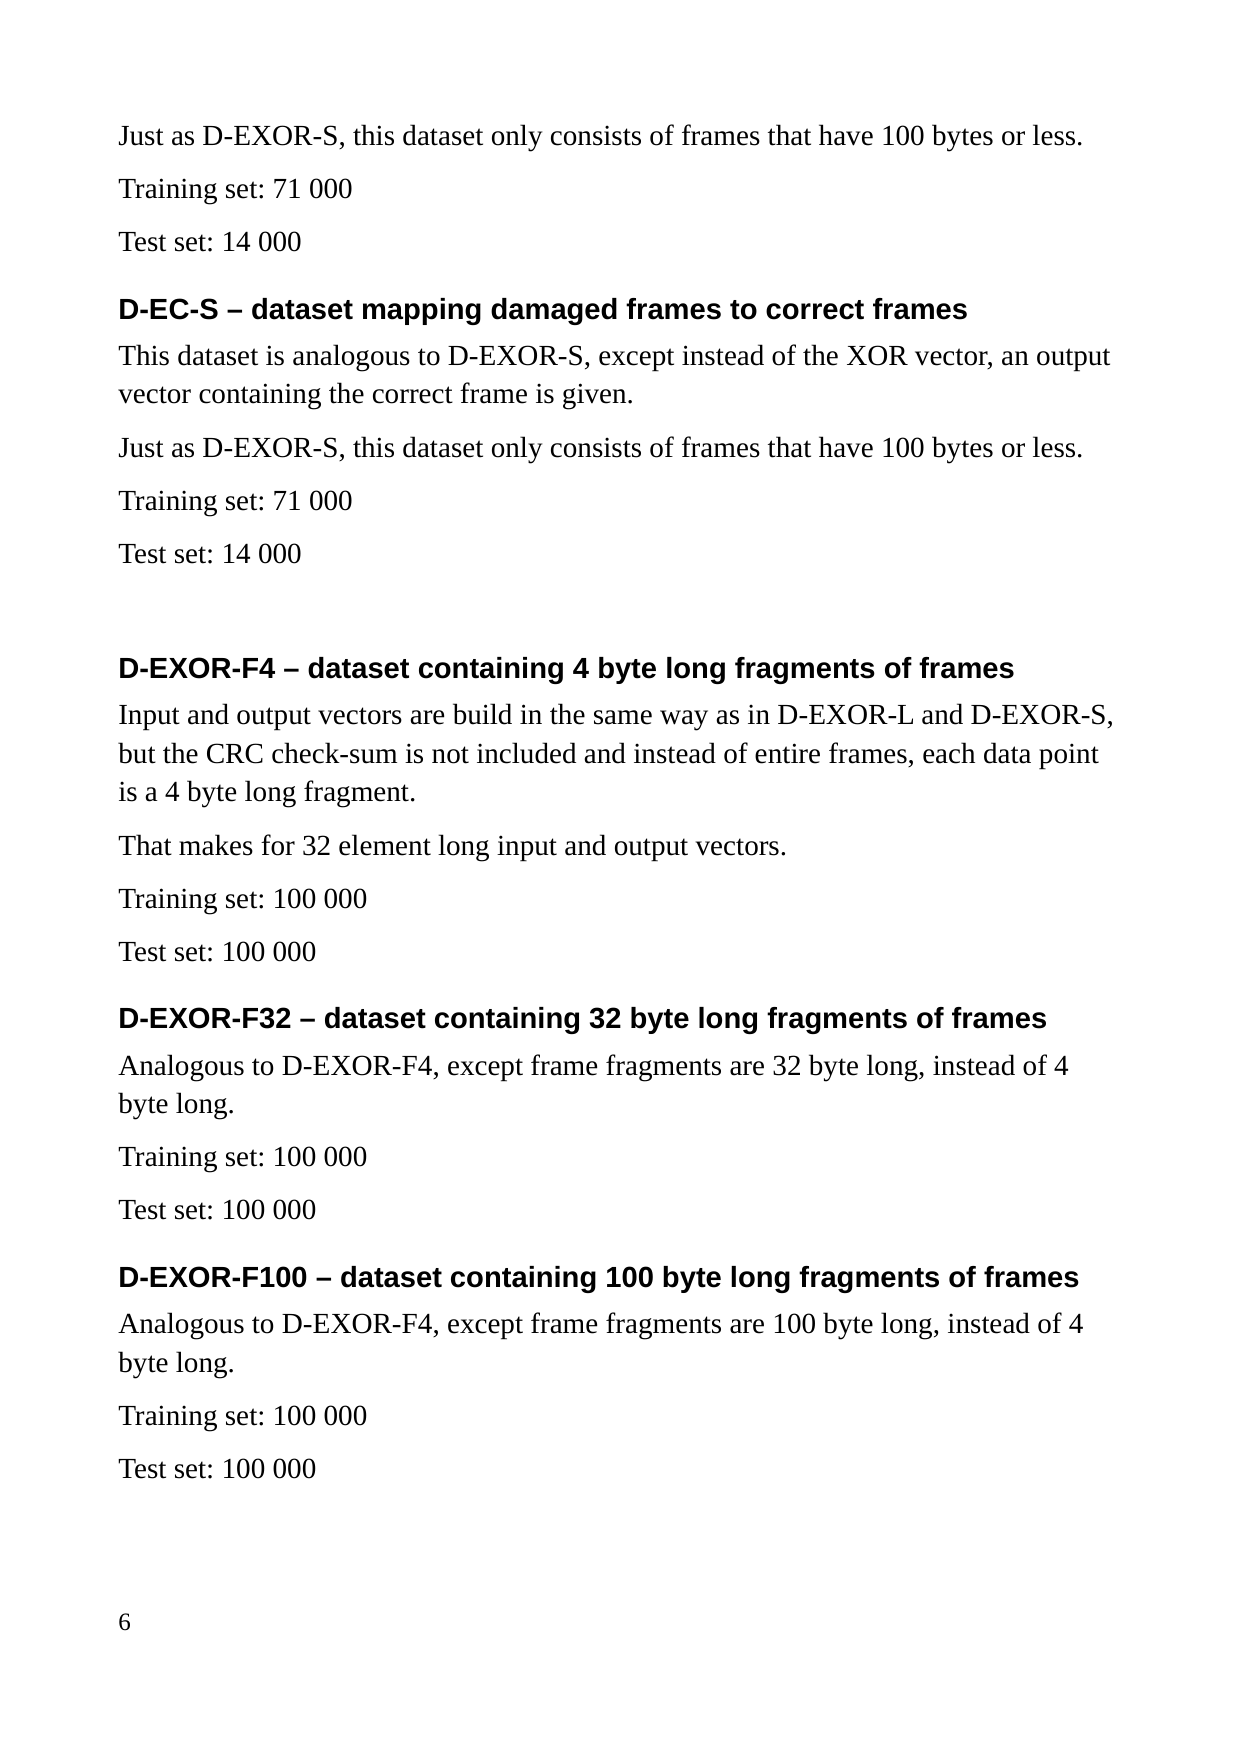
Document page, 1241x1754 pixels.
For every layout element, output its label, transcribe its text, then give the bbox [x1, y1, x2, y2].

text Test set: 100 000 [118, 1451, 1122, 1484]
text Training set: 71 000 [118, 171, 1122, 205]
text Just as D-EXOR-S, this dataset only consists of frames that have 100 bytes or less. [118, 430, 1122, 463]
subtitle D-EC-S – dataset mapping damaged frames to correct frames [118, 292, 1122, 326]
text Analogous to D-EXOR-F4, except frame fragments are 32 byte long, instead of 4 byte long. [118, 1048, 1122, 1120]
subtitle D-EXOR-F4 – dataset containing 4 byte long fragments of frames [118, 651, 1122, 685]
text Training set: 71 000 [118, 483, 1122, 516]
text Test set: 14 000 [118, 224, 1122, 258]
text Input and output vectors are build in the same way as in D-EXOR-L and D-EXOR-S, but the CRC check-sum is not included and instead of entire frames, each data point is a 4 byte long fragment. [118, 697, 1122, 808]
text Test set: 14 000 [118, 536, 1122, 569]
text Training set: 100 000 [118, 1398, 1122, 1431]
text Analogous to D-EXOR-F4, except frame fragments are 100 byte long, instead of 4 byte long. [118, 1306, 1122, 1378]
text Test set: 100 000 [118, 934, 1122, 967]
text Training set: 100 000 [118, 881, 1122, 914]
subtitle D-EXOR-F100 – dataset containing 100 byte long fragments of frames [118, 1260, 1122, 1294]
text That makes for 32 element long input and output vectors. [118, 828, 1122, 861]
text This dataset is analogous to D-EXOR-S, except instead of the XOR vector, an output vector containing the correct frame is given. [118, 338, 1122, 410]
text Test set: 100 000 [118, 1192, 1122, 1226]
subtitle D-EXOR-F32 – dataset containing 32 byte long fragments of frames [118, 1002, 1122, 1035]
text Just as D-EXOR-S, this dataset only consists of frames that have 100 bytes or less. [118, 118, 1122, 152]
text Training set: 100 000 [118, 1139, 1122, 1173]
